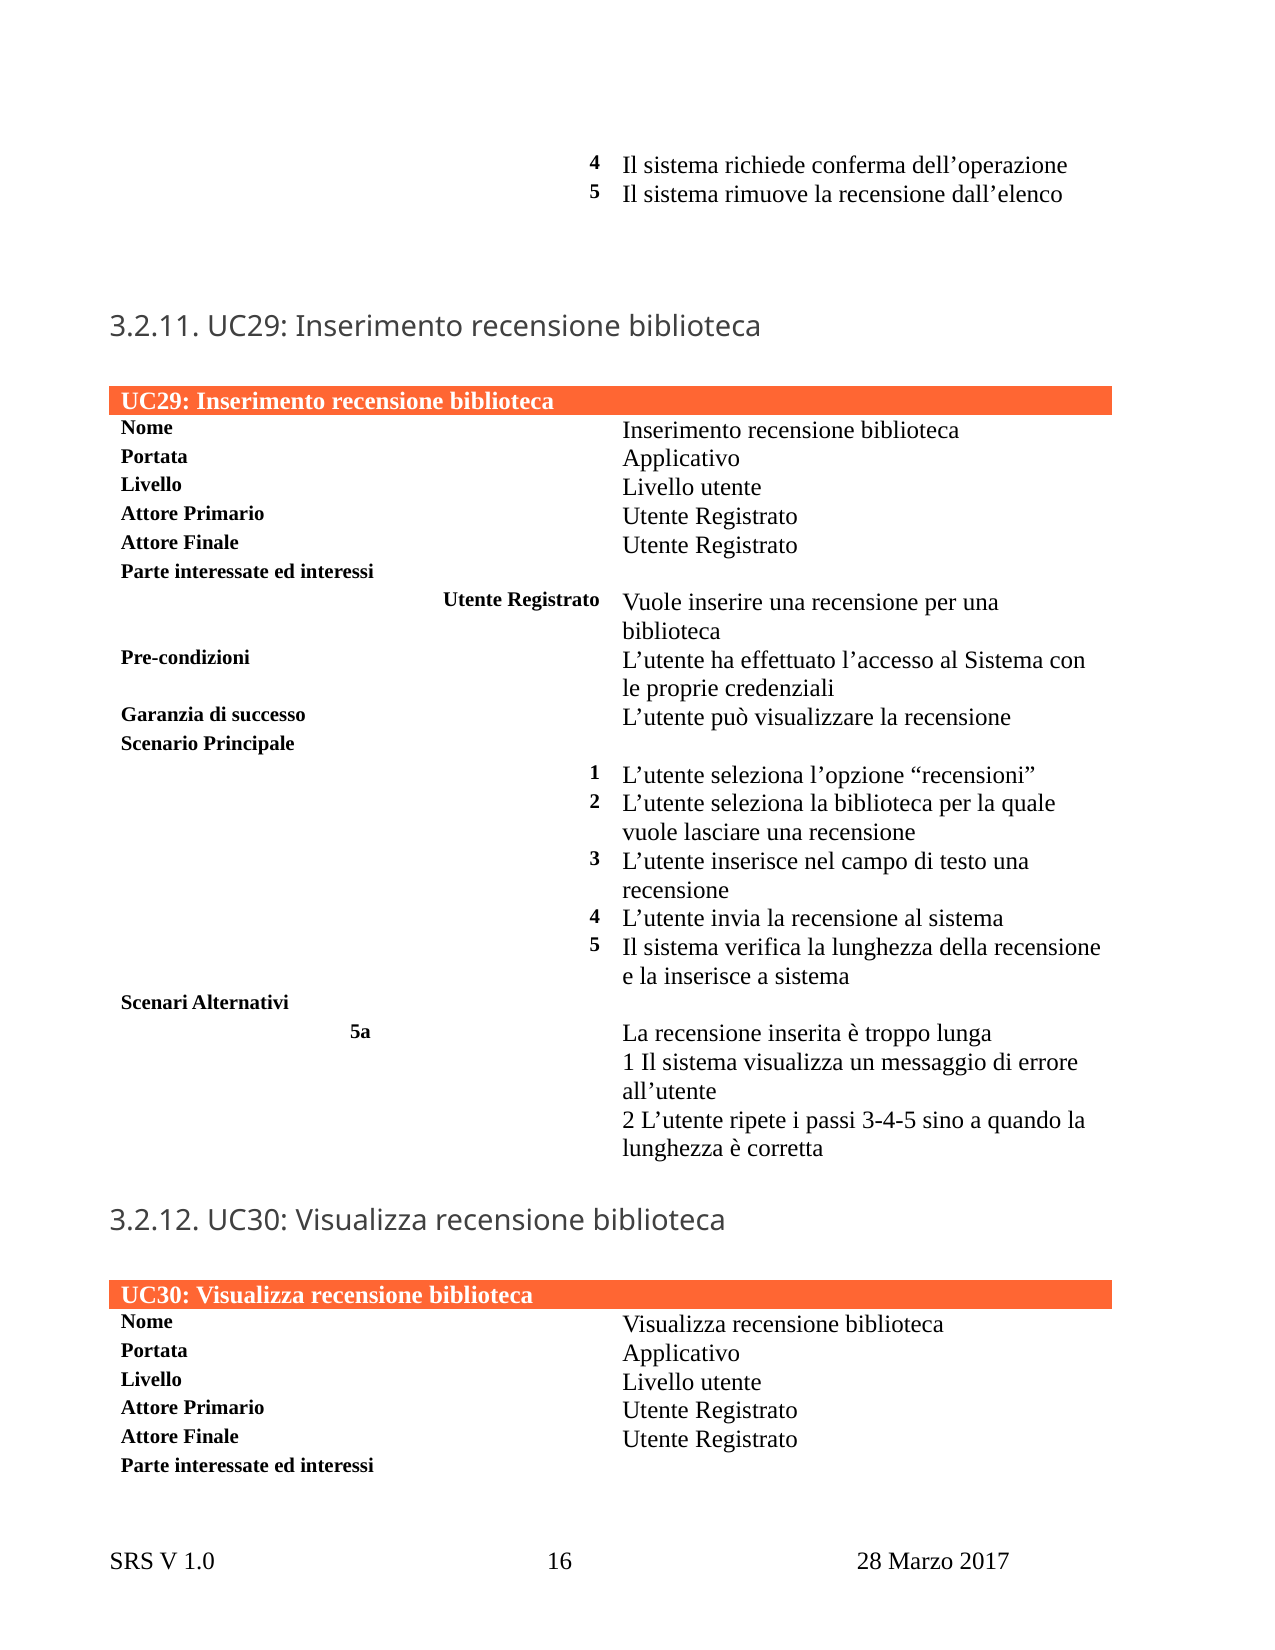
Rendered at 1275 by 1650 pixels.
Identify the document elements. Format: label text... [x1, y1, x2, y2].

table_cell Utente Registrato [611, 501, 1112, 530]
table_cell Portata [109, 444, 611, 472]
subtitle 3.2.12. UC30: Visualizza recensione biblioteca [109, 1199, 1162, 1239]
table_cell Inserimento recensione biblioteca [611, 415, 1112, 443]
table_cell Scenari Alternativi [109, 990, 611, 1018]
table_cell L’utente ha effettuato l’accesso al Sistema con le proprie credenziali [611, 645, 1112, 702]
table_cell Il sistema richiede conferma dell’operazione [611, 150, 1112, 179]
table_cell Parte interessate ed interessi [109, 1453, 611, 1482]
table_cell Utente Registrato [611, 1424, 1112, 1453]
table_cell 1 [109, 760, 611, 788]
table_cell Portata [109, 1338, 611, 1367]
table_cell 2 L’utente ripete i passi 3-4-5 sino a quando la lunghezza è corretta [611, 1105, 1112, 1162]
table_cell Utente Registrato [611, 1395, 1112, 1424]
table_cell Vuole inserire una recensione per una biblioteca [611, 587, 1112, 645]
table_cell 3 [109, 846, 611, 903]
table_cell Utente Registrato [611, 530, 1112, 558]
table_cell [611, 1453, 1112, 1482]
table_cell Garanzia di successo [109, 702, 611, 731]
table_cell 5 [109, 179, 611, 207]
table_cell Attore Finale [109, 1424, 611, 1453]
table_cell Pre-condizioni [109, 645, 611, 702]
table_cell 4 [109, 904, 611, 932]
table_cell L’utente seleziona l’opzione “recensioni” [611, 760, 1112, 788]
table_cell L’utente seleziona la biblioteca per la quale vuole lasciare una recensione [611, 789, 1112, 846]
table_cell Livello utente [611, 1367, 1112, 1395]
table_cell La recensione inserita è troppo lunga [611, 1019, 1112, 1047]
table_cell 5a [109, 1019, 611, 1162]
table_cell Attore Finale [109, 530, 611, 558]
table_cell Nome [109, 415, 611, 443]
table_cell [611, 731, 1112, 760]
table_cell Nome [109, 1309, 611, 1338]
table_cell Attore Primario [109, 1395, 611, 1424]
table_cell Parte interessate ed interessi [109, 559, 611, 587]
table_cell Applicativo [611, 1338, 1112, 1367]
table_cell 5 [109, 932, 611, 990]
table_cell 4 [109, 150, 611, 179]
table_cell [611, 990, 1112, 1018]
table_cell 2 [109, 789, 611, 846]
table_cell Livello [109, 1367, 611, 1395]
table_cell L’utente inserisce nel campo di testo una recensione [611, 846, 1112, 903]
table_cell [611, 559, 1112, 587]
table_cell Il sistema rimuove la recensione dall’elenco [611, 179, 1112, 207]
table_cell Livello utente [611, 472, 1112, 501]
table_cell Applicativo [611, 444, 1112, 472]
table_cell L’utente invia la recensione al sistema [611, 904, 1112, 932]
table_cell Utente Registrato [109, 587, 611, 645]
table_cell L’utente può visualizzare la recensione [611, 702, 1112, 731]
table_cell Visualizza recensione biblioteca [611, 1309, 1112, 1338]
table_cell Il sistema verifica la lunghezza della recensione e la inserisce a sistema [611, 932, 1112, 990]
table_header UC30: Visualizza recensione biblioteca [109, 1280, 1112, 1309]
table_cell 1 Il sistema visualizza un messaggio di errore all’utente [611, 1047, 1112, 1105]
table_cell Attore Primario [109, 501, 611, 530]
table_header UC29: Inserimento recensione biblioteca [109, 386, 1112, 415]
subtitle 3.2.11. UC29: Inserimento recensione biblioteca [109, 305, 1162, 345]
table_cell Livello [109, 472, 611, 501]
table_cell Scenario Principale [109, 731, 611, 760]
